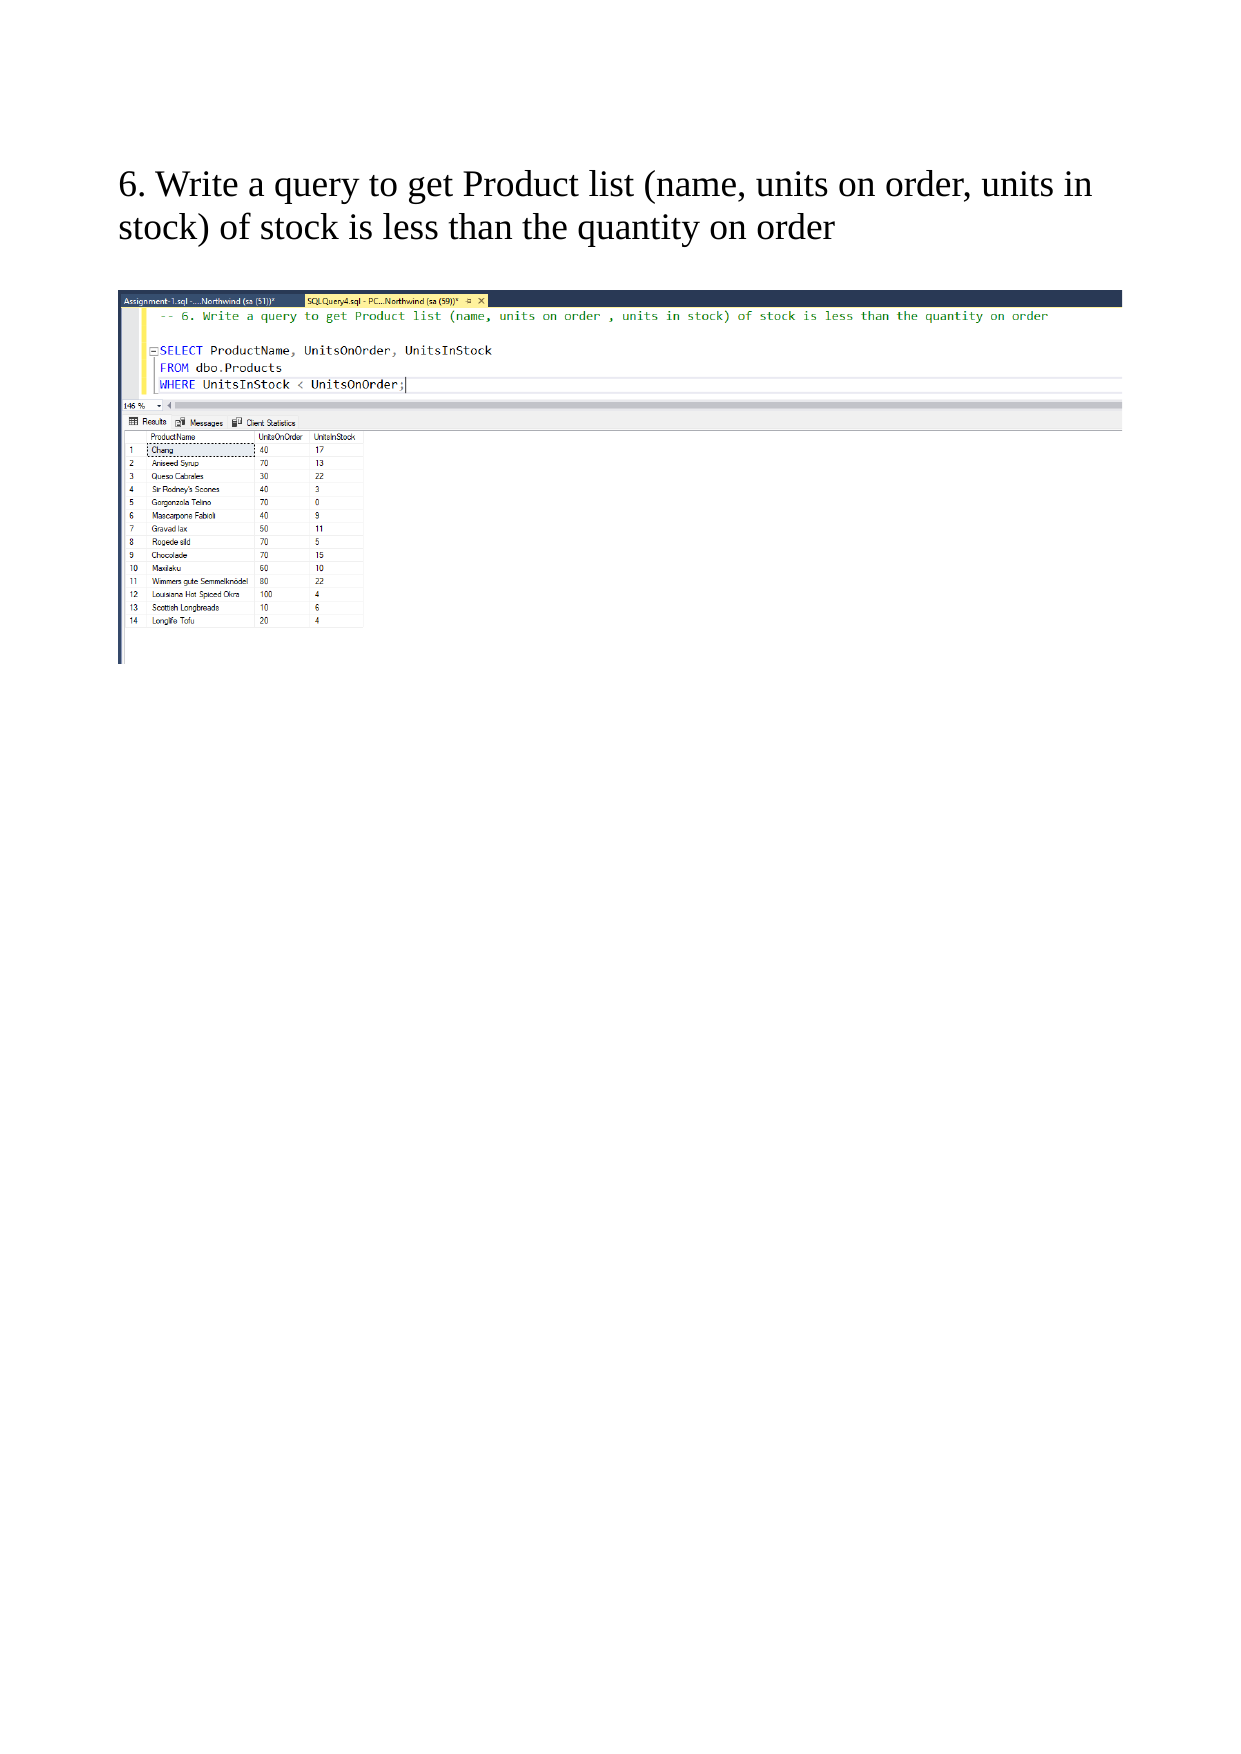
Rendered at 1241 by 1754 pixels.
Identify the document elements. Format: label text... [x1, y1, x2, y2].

picture [118, 290, 1123, 664]
text 6. Write a query to get Product list (name, units on order, units in stock) of stock is less than the quantity on order [118, 161, 1122, 247]
